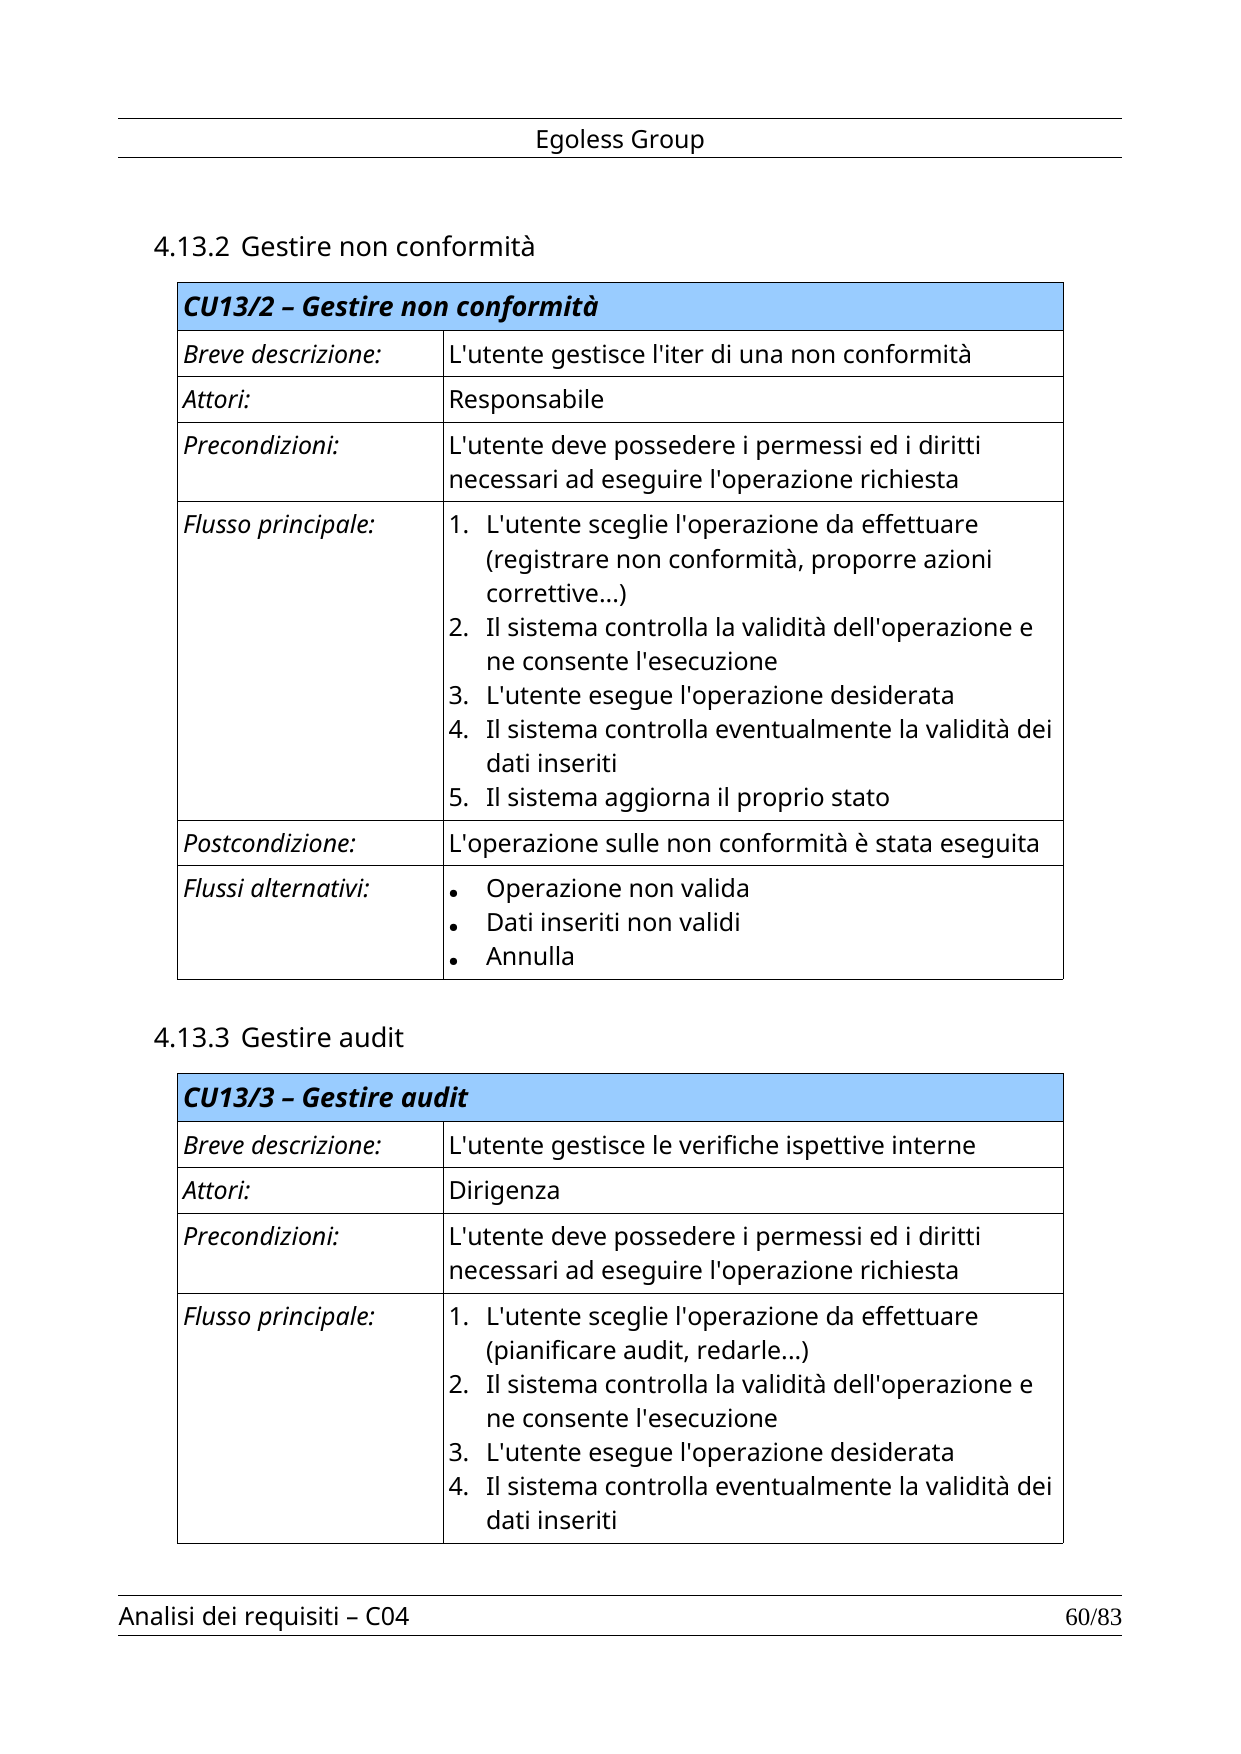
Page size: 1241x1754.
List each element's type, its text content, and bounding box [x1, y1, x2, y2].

table_cell L'utente deve possedere i permessi ed i diritti necessari ad eseguire l'operazione richiesta [444, 423, 1063, 501]
table_cell Breve descrizione: [178, 331, 443, 376]
table_cell Precondizioni: [178, 423, 443, 501]
subtitle Gestire audit [153, 1018, 1122, 1055]
table_cell L'utente sceglie l'operazione da effettuare (registrare non conformità, proporre azioni correttive...) Il sistema controlla la validità dell'operazione e ne consente l'esecuzione L'utente esegue l'operazione desiderata Il sistema controlla eventualmente la validità dei dati inseriti Il sistema aggiorna il proprio stato [444, 502, 1063, 819]
table_header CU13/3 – Gestire audit [178, 1074, 1063, 1121]
table_cell Attori: [178, 1168, 443, 1213]
table_cell Attori: [178, 377, 443, 422]
table_header CU13/2 – Gestire non conformità [178, 283, 1063, 330]
table_cell Flussi alternativi: [178, 866, 443, 979]
table_cell Postcondizione: [178, 821, 443, 865]
table_cell Precondizioni: [178, 1214, 443, 1292]
table_cell L'operazione sulle non conformità è stata eseguita [444, 821, 1063, 865]
table_cell Responsabile [444, 377, 1063, 422]
table_cell L'utente gestisce l'iter di una non conformità [444, 331, 1063, 376]
table_cell Breve descrizione: [178, 1122, 443, 1167]
table_cell L'utente sceglie l'operazione da effettuare (pianificare audit, redarle...) Il sistema controlla la validità dell'operazione e ne consente l'esecuzione L'utente esegue l'operazione desiderata Il sistema controlla eventualmente la validità dei dati inseriti Il sistema aggiorna il proprio stato [444, 1294, 1063, 1542]
table_cell L'utente gestisce le verifiche ispettive interne [444, 1122, 1063, 1167]
table_cell Operazione non valida Dati inseriti non validi Annulla [444, 866, 1063, 979]
table_cell Flusso principale: [178, 502, 443, 819]
table_cell L'utente deve possedere i permessi ed i diritti necessari ad eseguire l'operazione richiesta [444, 1214, 1063, 1292]
subtitle Gestire non conformità [153, 227, 1122, 264]
table_cell Flusso principale: [178, 1294, 443, 1542]
table_cell Dirigenza [444, 1168, 1063, 1213]
